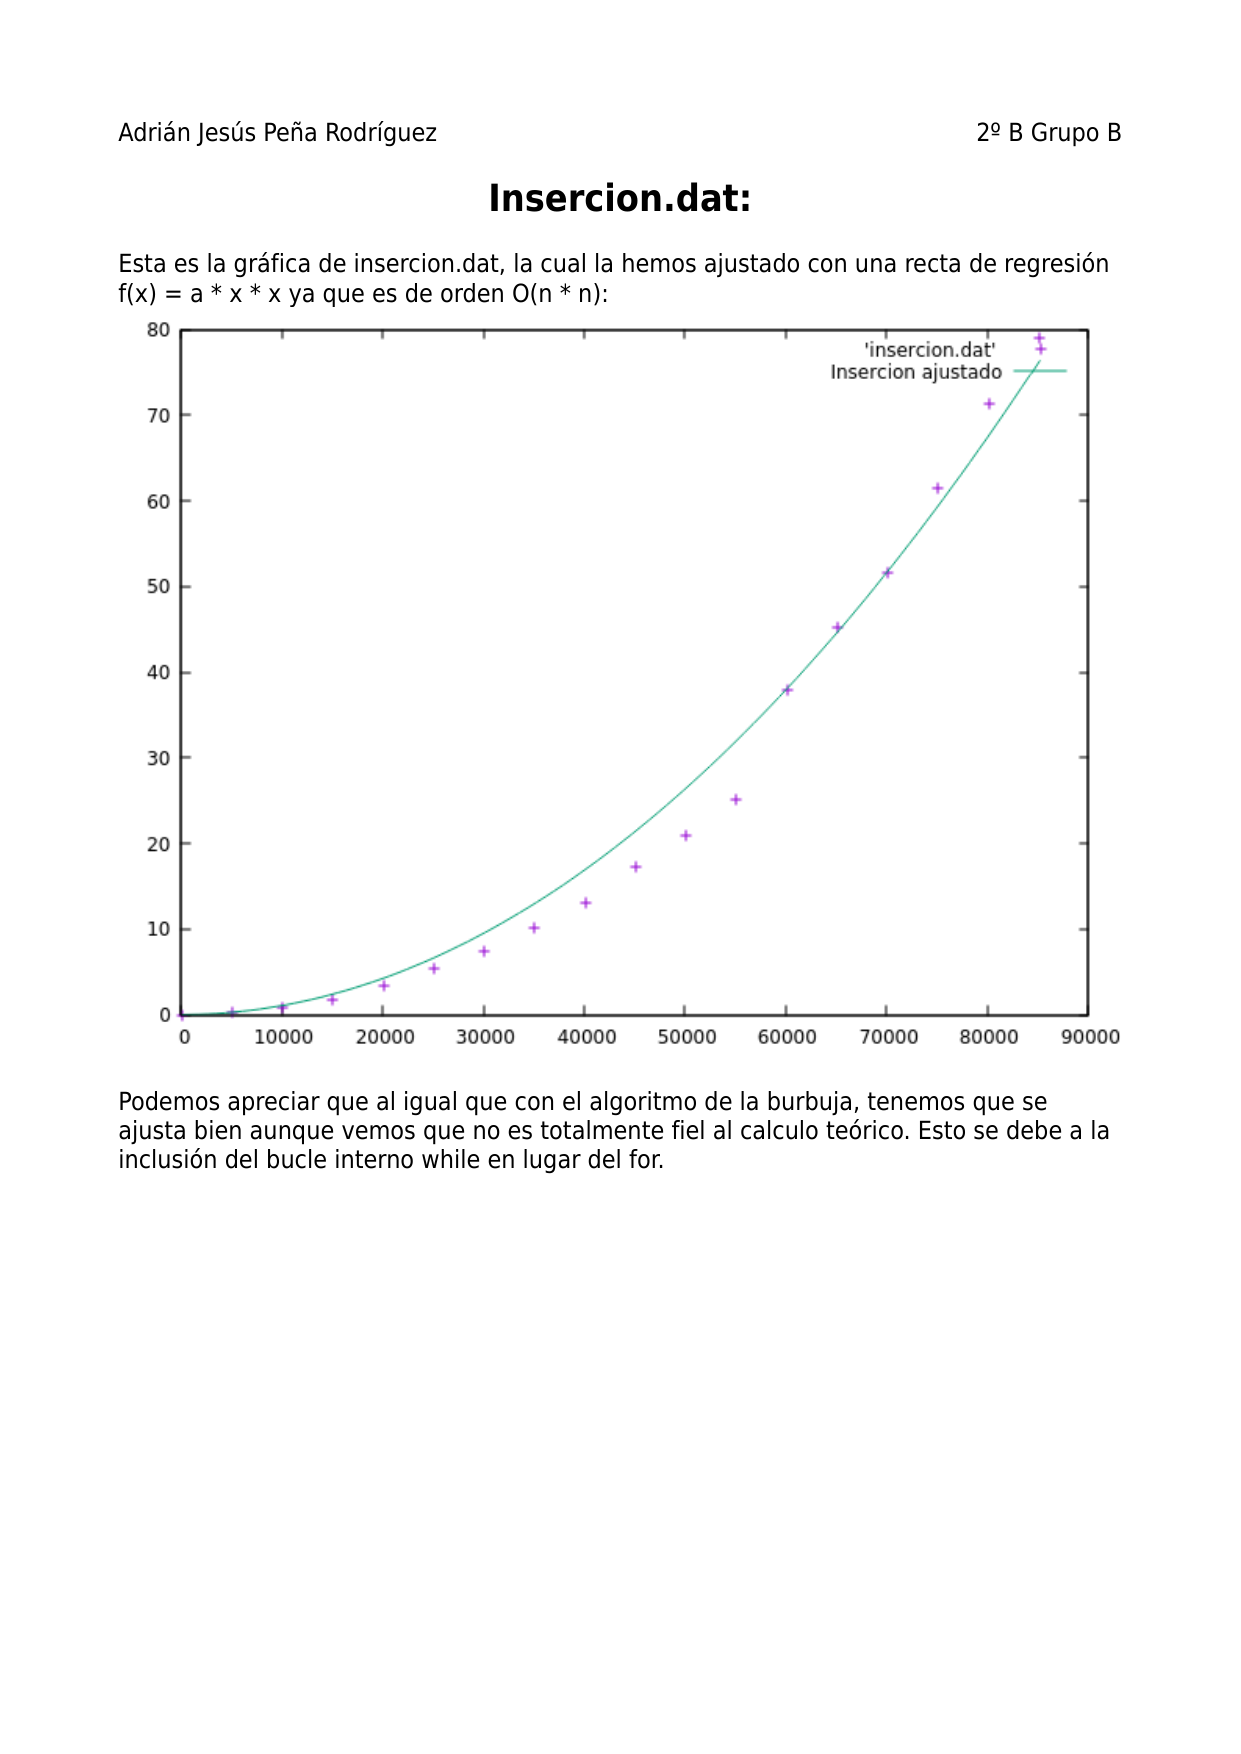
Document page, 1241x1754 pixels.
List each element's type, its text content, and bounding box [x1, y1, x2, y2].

text Insercion.dat: [118, 177, 1122, 220]
picture [120, 307, 1121, 1058]
text Esta es la gráfica de insercion.dat, la cual la hemos ajustado con una recta de regresión f(x) = a * x * x ya que es de orden O(n * n): [118, 249, 1122, 308]
text Podemos apreciar que al igual que con el algoritmo de la burbuja, tenemos que se ajusta bien aunque vemos que no es totalmente fiel al calculo teórico. Esto se debe a la inclusión del bucle interno while en lugar del for. [118, 1087, 1122, 1174]
